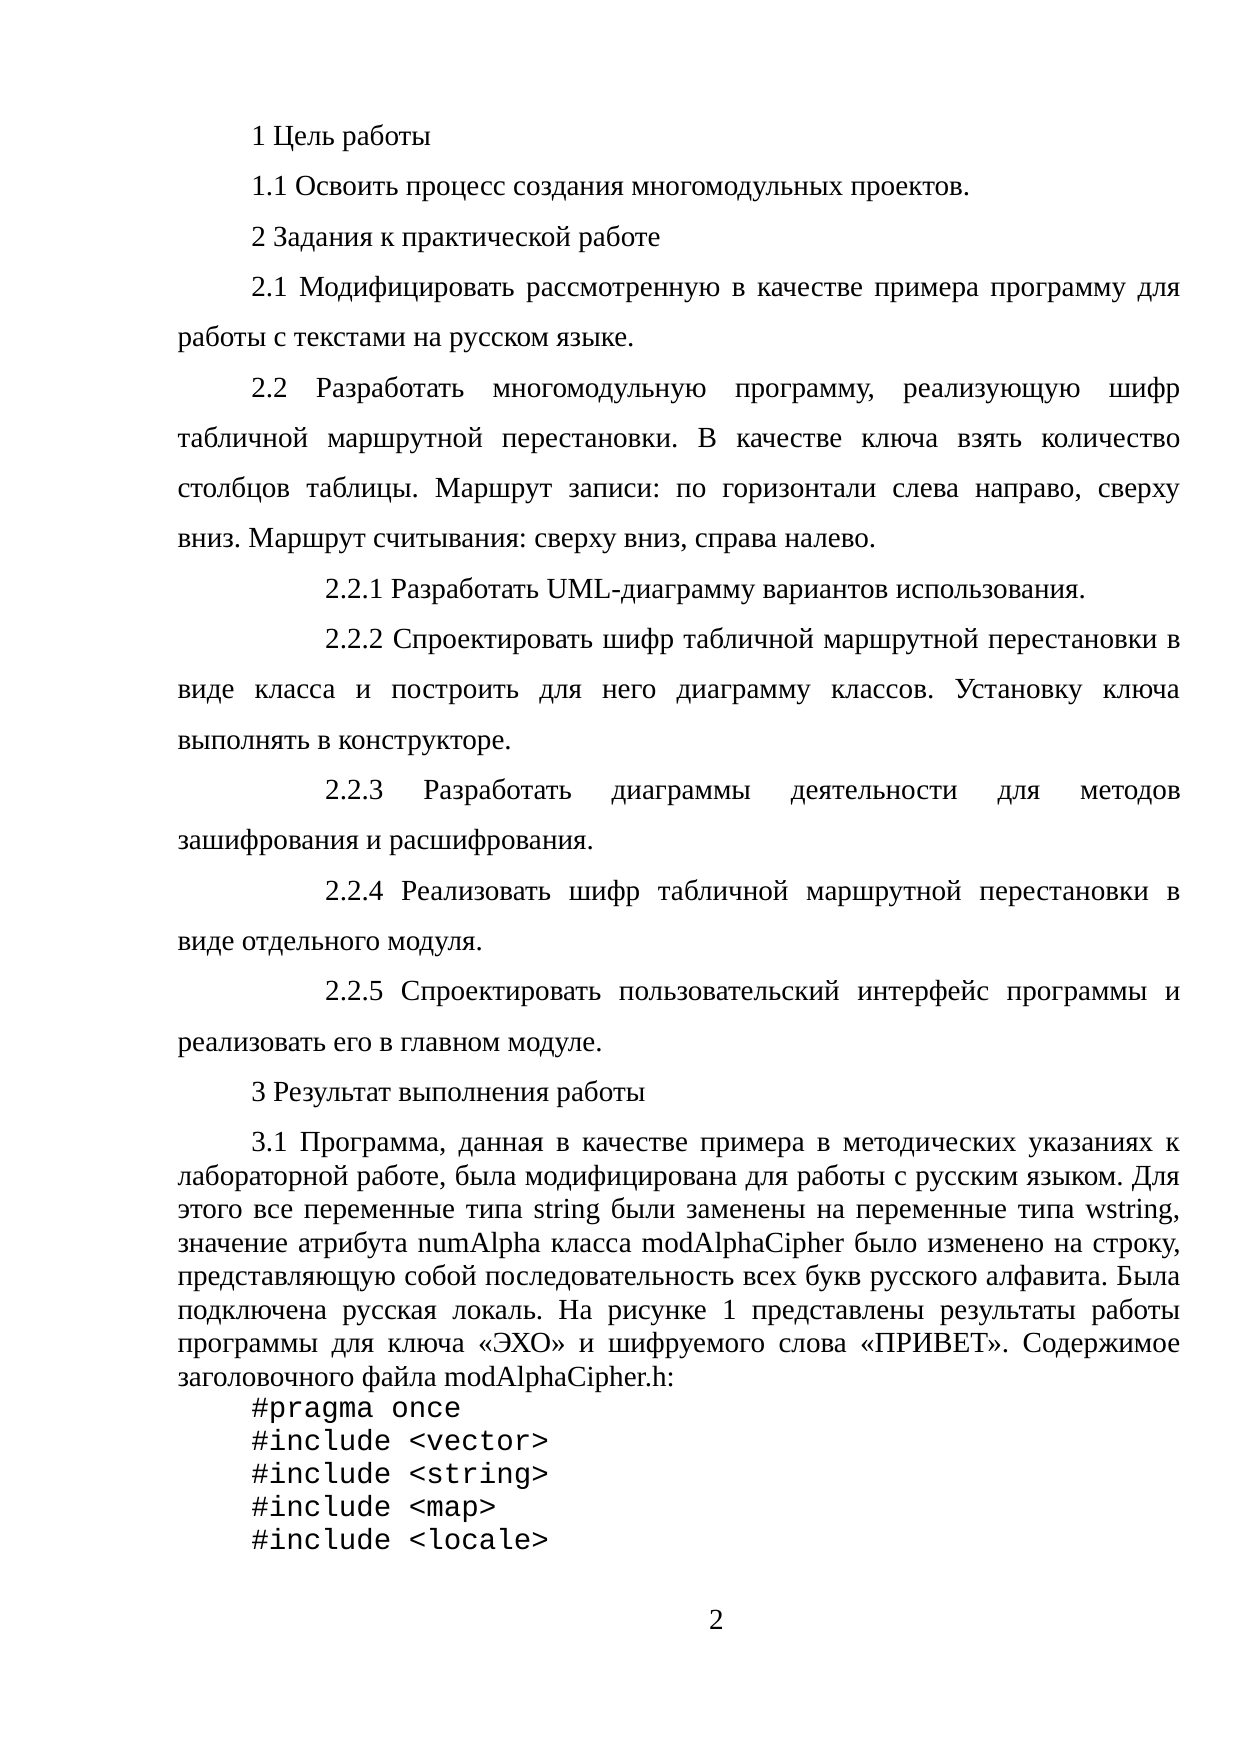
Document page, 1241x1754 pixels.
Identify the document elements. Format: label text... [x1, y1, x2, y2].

text 2.2.2 Спроектировать шифр табличной маршрутной перестановки в виде класса и построить для него диаграмму классов. Установку ключа выполнять в конструкторе. [177, 621, 1181, 755]
text 2.2.1 Разработать UML-диаграмму вариантов использования. [177, 571, 1181, 604]
text 2.2 Разработать многомодульную программу, реализующую шифр табличной маршрутной перестановки. В качестве ключа взять количество столбцов таблицы. Маршрут записи: по горизонтали слева направо, сверху вниз. Маршрут считывания: сверху вниз, справа налево. [177, 370, 1181, 554]
text #include <map> [177, 1492, 1181, 1525]
text #include <locale> [177, 1525, 1181, 1558]
text 2.2.5 Спроектировать пользовательский интерфейс программы и реализовать его в главном модуле. [177, 973, 1181, 1057]
text 1.1 Освоить процесс создания многомодульных проектов. [177, 168, 1181, 202]
text 2.1 Модифицировать рассмотренную в качестве примера программу для работы с текстами на русском языке. [177, 269, 1181, 353]
text 2.2.3 Разработать диаграммы деятельности для методов зашифрования и расшифрования. [177, 772, 1181, 856]
text 2.2.4 Реализовать шифр табличной маршрутной перестановки в виде отдельного модуля. [177, 873, 1181, 957]
text 3 Результат выполнения работы [177, 1074, 1181, 1108]
text 1 Цель работы [177, 118, 1181, 152]
text #include <string> [177, 1459, 1181, 1492]
text #include <vector> [177, 1426, 1181, 1459]
text 3.1 Программа, данная в качестве примера в методических указаниях к лабораторной работе, была модифицирована для работы с русским языком. Для этого все переменные типа string были заменены на переменные типа wstring, значение атрибута numAlpha класса modAlphaCipher было изменено на строку, представляющую собой последовательность всех букв русского алфавита. Была подключена русская локаль. На рисунке 1 представлены результаты работы программы для ключа «ЭХО» и шифруемого слова «ПРИВЕТ». Содержимое заголовочного файла modAlphaCipher.h: [177, 1124, 1181, 1393]
text 2 Задания к практической работе [177, 219, 1181, 252]
text #pragma once [177, 1393, 1181, 1426]
